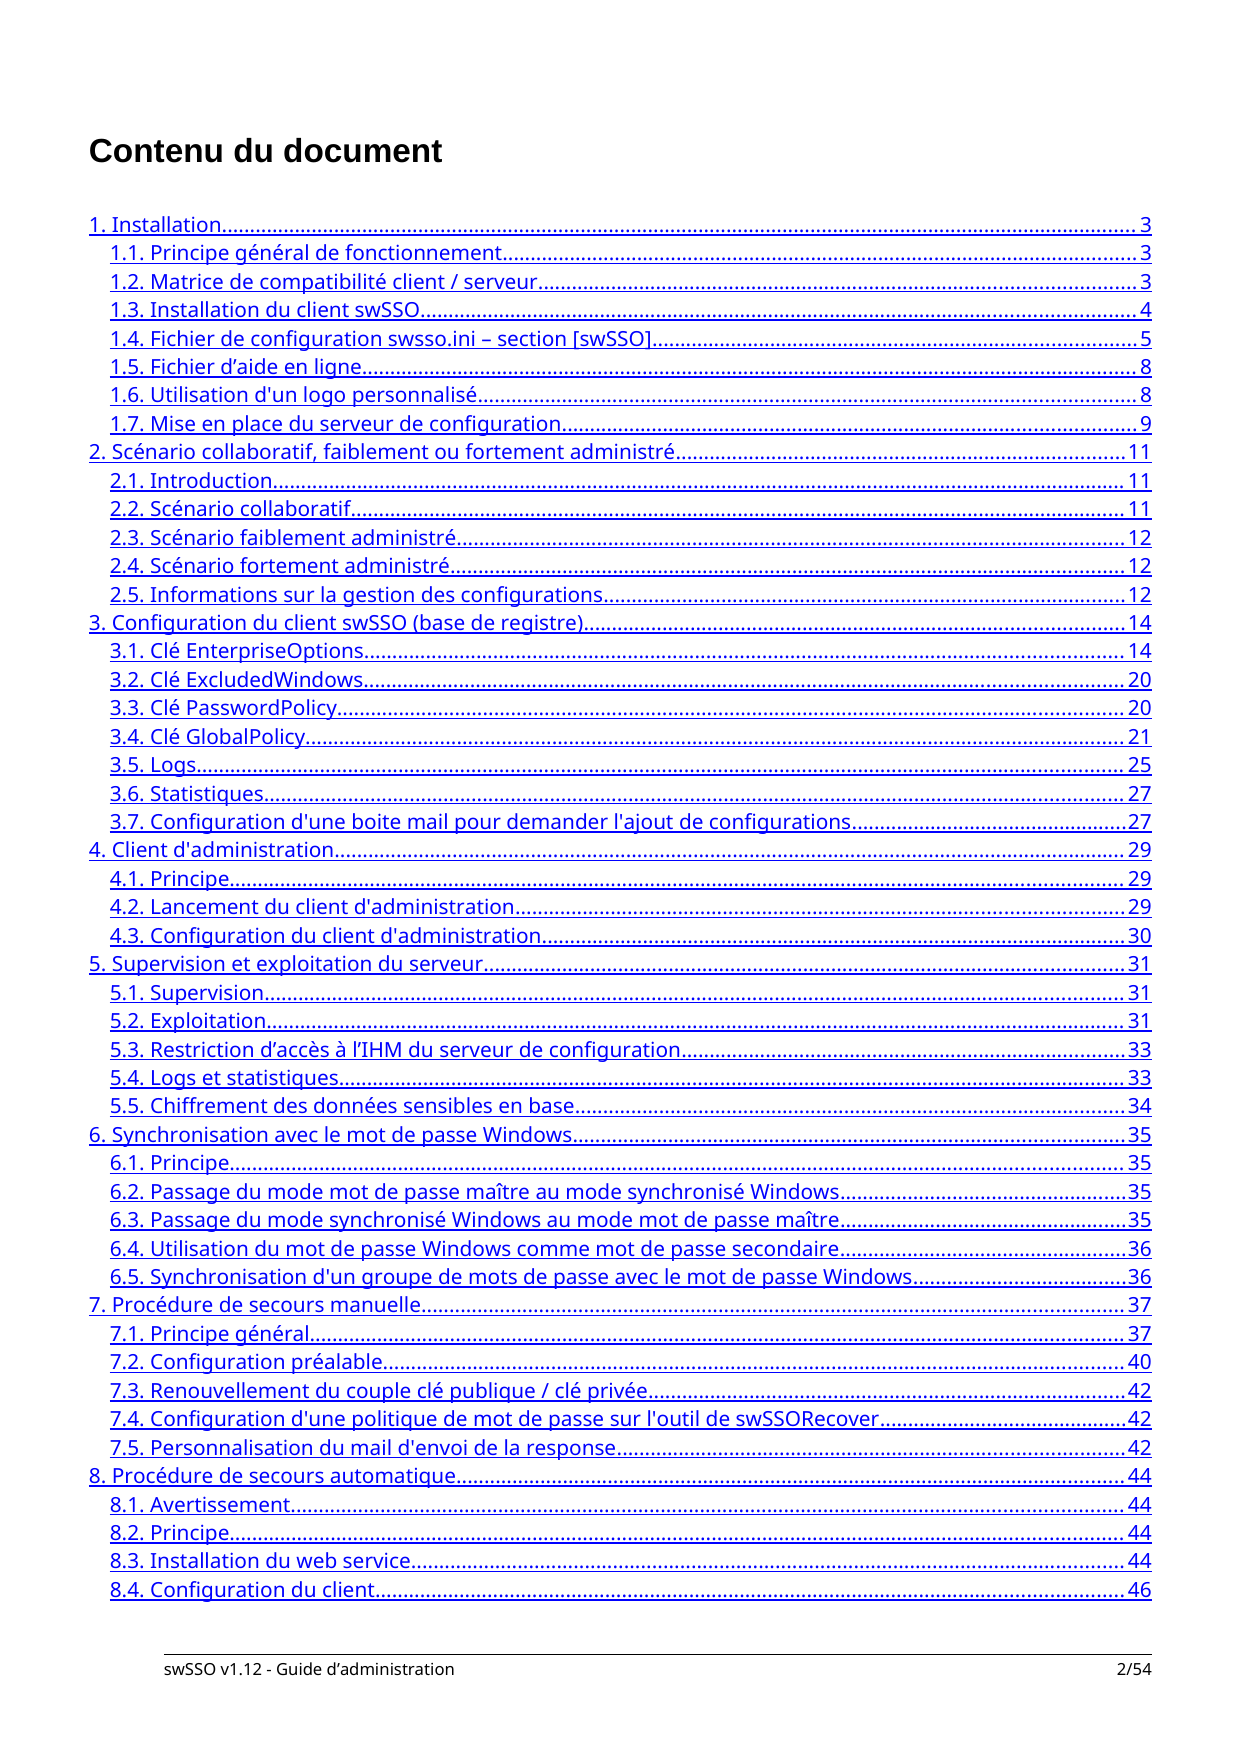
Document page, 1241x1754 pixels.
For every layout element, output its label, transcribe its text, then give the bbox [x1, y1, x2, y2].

text 6.2. Passage du mode mot de passe maître au mode synchronisé Windows 35 [109, 1177, 1152, 1201]
text 8.2. Principe 44 [109, 1518, 1152, 1542]
text 6.3. Passage du mode synchronisé Windows au mode mot de passe maître 35 [109, 1205, 1152, 1229]
text 1.4. Fichier de configuration swsso.ini – section [swSSO] 5 [109, 324, 1152, 348]
text 4. Client d'administration 29 [89, 836, 1152, 860]
text 3.7. Configuration d'une boite mail pour demander l'ajout de configurations 27 [109, 807, 1152, 831]
text 1.3. Installation du client swSSO 4 [109, 295, 1152, 319]
text 4.2. Lancement du client d'administration 29 [109, 892, 1152, 917]
text 3.2. Clé ExcludedWindows 20 [109, 665, 1152, 689]
text 1.7. Mise en place du serveur de configuration 9 [109, 409, 1152, 433]
text [109, 1031, 1152, 1035]
text 2.1. Introduction 11 [109, 466, 1152, 490]
text 7.2. Configuration préalable 40 [109, 1347, 1152, 1372]
text 5.3. Restriction d’accès à l’IHM du serveur de configuration 33 [109, 1035, 1152, 1059]
text 6.4. Utilisation du mot de passe Windows comme mot de passe secondaire 36 [109, 1234, 1152, 1258]
text 1. Installation 3 [89, 210, 1152, 234]
text 5.2. Exploitation 31 [109, 1006, 1152, 1030]
text [109, 519, 1152, 523]
text Contenu du document [89, 131, 1152, 169]
text [109, 576, 1152, 580]
text 2.5. Informations sur la gestion des configurations 12 [109, 580, 1152, 604]
text 4.3. Configuration du client d'administration 30 [109, 921, 1152, 945]
text 2. Scénario collaboratif, faiblement ou fortement administré 11 [89, 437, 1152, 462]
text 8.4. Configuration du client 46 [109, 1575, 1152, 1599]
text 7.5. Personnalisation du mail d'envoi de la response 42 [109, 1433, 1152, 1457]
text 8.1. Avertissement 44 [109, 1490, 1152, 1514]
text 3.4. Clé GlobalPolicy 21 [109, 722, 1152, 746]
text 5.1. Supervision 31 [109, 978, 1152, 1002]
text 7.4. Configuration d'une politique de mot de passe sur l'outil de swSSORecover 42 [109, 1404, 1152, 1428]
text [109, 1543, 1152, 1547]
text [109, 320, 1152, 324]
text 3. Configuration du client swSSO (base de registre) 14 [89, 608, 1152, 632]
text [109, 832, 1152, 836]
text 2.3. Scénario faiblement administré 12 [109, 523, 1152, 547]
text [109, 377, 1152, 381]
text 3.5. Logs 25 [109, 750, 1152, 774]
text [109, 775, 1152, 779]
text [109, 1088, 1152, 1092]
text 1.6. Utilisation d'un logo personnalisé 8 [109, 381, 1152, 405]
text 3.1. Clé EnterpriseOptions 14 [109, 637, 1152, 661]
text 3.6. Statistiques 27 [109, 779, 1152, 803]
text 1.1. Principe général de fonctionnement 3 [109, 238, 1152, 263]
text 2.2. Scénario collaboratif 11 [109, 494, 1152, 518]
text 7.1. Principe général 37 [109, 1319, 1152, 1343]
text [109, 1429, 1152, 1433]
text 6. Synchronisation avec le mot de passe Windows 35 [89, 1120, 1152, 1144]
text [109, 1287, 1152, 1291]
text [109, 1230, 1152, 1234]
text 7.3. Renouvellement du couple clé publique / clé privée 42 [109, 1376, 1152, 1400]
text 3.3. Clé PasswordPolicy 20 [109, 693, 1152, 718]
text 1.5. Fichier d’aide en ligne 8 [109, 352, 1152, 376]
text 6.1. Principe 35 [109, 1148, 1152, 1173]
text 2.4. Scénario fortement administré 12 [109, 551, 1152, 575]
text 8.3. Installation du web service 44 [109, 1547, 1152, 1571]
text 5.5. Chiffrement des données sensibles en base 34 [109, 1092, 1152, 1116]
text 5. Supervision et exploitation du serveur 31 [89, 949, 1152, 973]
text 6.5. Synchronisation d'un groupe de mots de passe avec le mot de passe Windows 36 [109, 1262, 1152, 1286]
text 7. Procédure de secours manuelle 37 [89, 1291, 1152, 1315]
text 1.2. Matrice de compatibilité client / serveur 3 [109, 267, 1152, 291]
text 4.1. Principe 29 [109, 864, 1152, 888]
text 5.4. Logs et statistiques 33 [109, 1063, 1152, 1087]
text 8. Procédure de secours automatique 44 [89, 1461, 1152, 1485]
